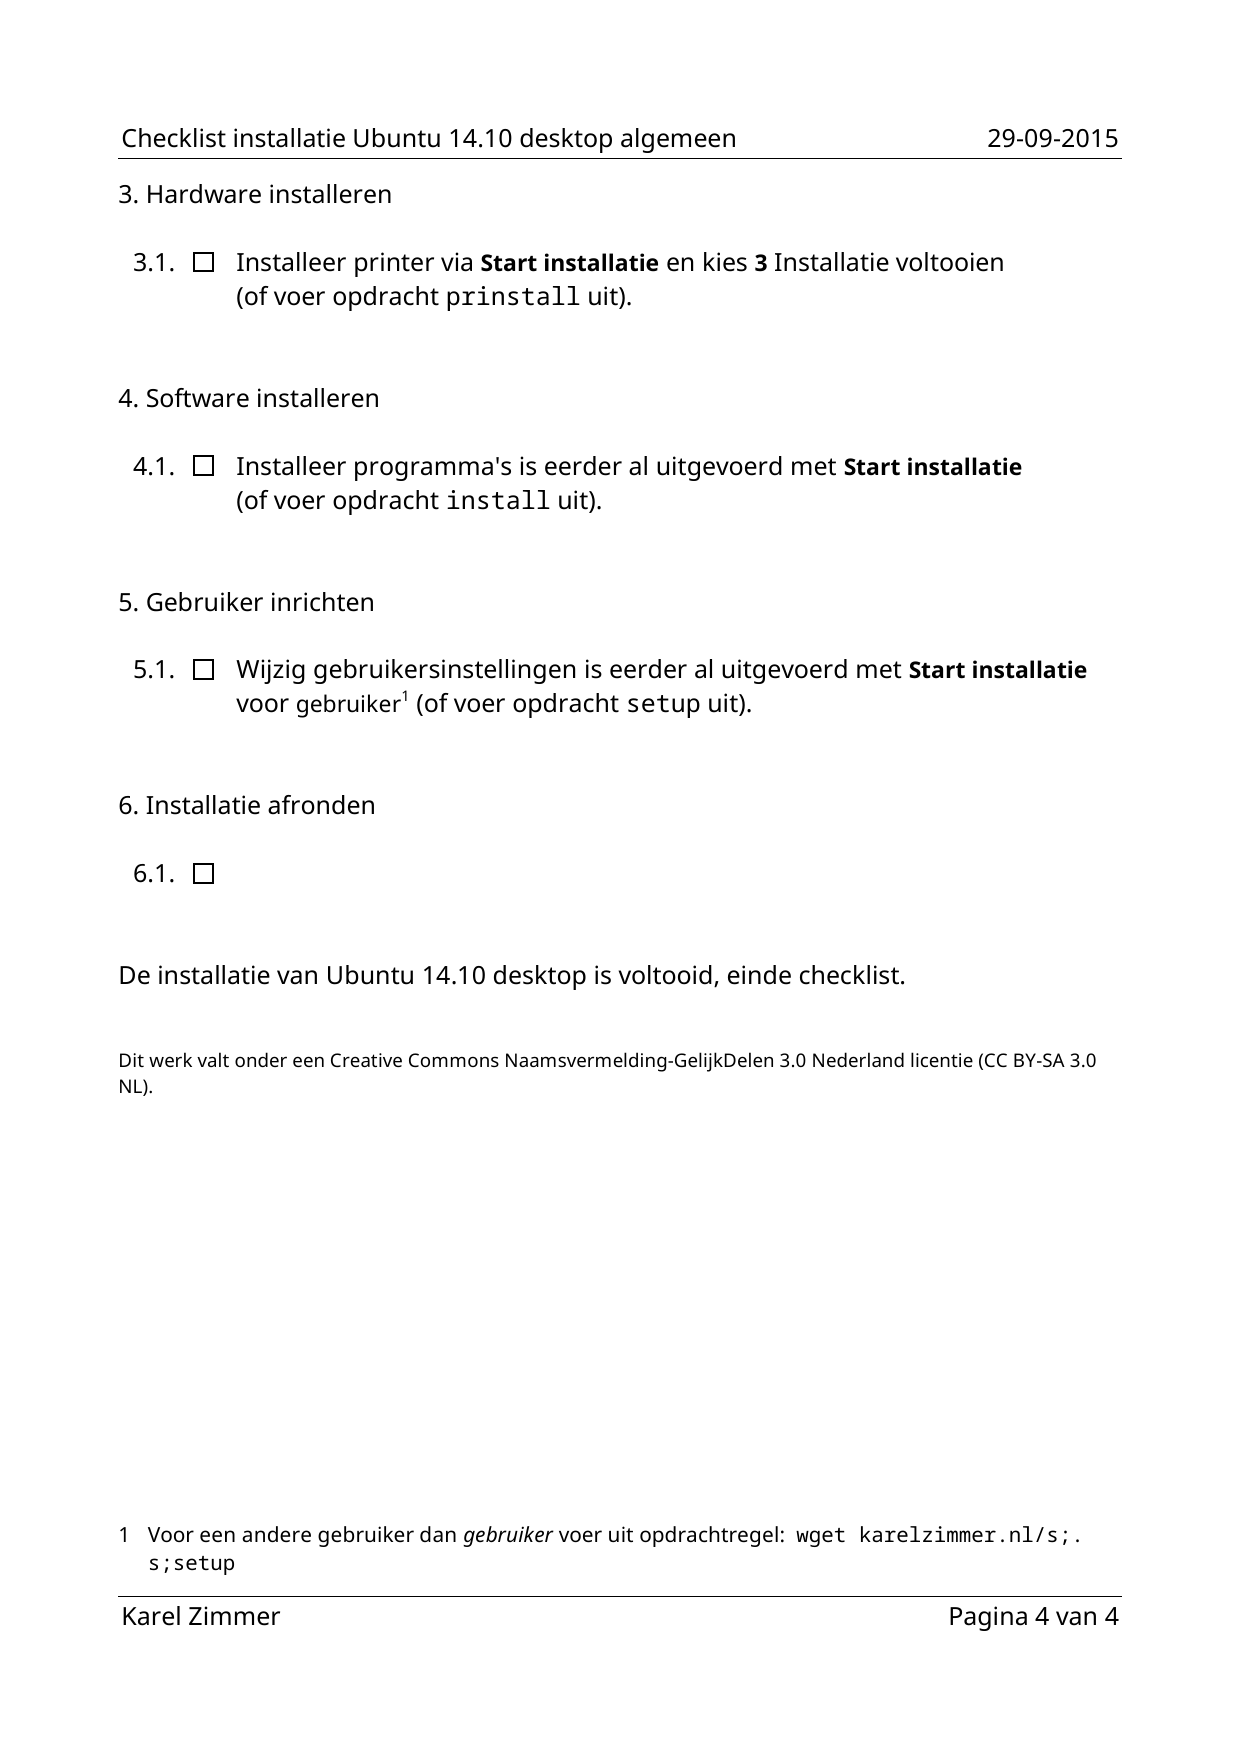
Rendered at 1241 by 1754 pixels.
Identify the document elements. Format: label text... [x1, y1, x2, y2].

list De installatie van Ubuntu 14.10 desktop is voltooid, einde checklist. [118, 958, 1122, 992]
list Gebruiker inrichten [118, 584, 1122, 618]
list Software installeren [118, 381, 1122, 415]
list Hardware installeren [118, 177, 1122, 211]
list Installatie afronden [118, 788, 1122, 822]
list Wijzig gebruikersinstellingen is eerder al uitgevoerd met Start installatie voor gebruiker (of voer opdracht setup uit). [133, 652, 1122, 720]
list Voor een andere gebruiker dan gebruiker voer uit opdrachtregel: wget karelzimmer.nl/s;. s;setup [118, 1520, 1122, 1577]
list Dit werk valt onder een Creative Commons Naamsvermelding-GelijkDelen 3.0 Nederland licentie (CC BY-SA 3.0 NL). [118, 1047, 1122, 1099]
list Installeer printer via Start installatie en kies 3 Installatie voltooien (of voer opdracht prinstall uit). [133, 245, 1122, 313]
list Installeer programma's is eerder al uitgevoerd met Start installatie (of voer opdracht install uit). [133, 449, 1122, 517]
